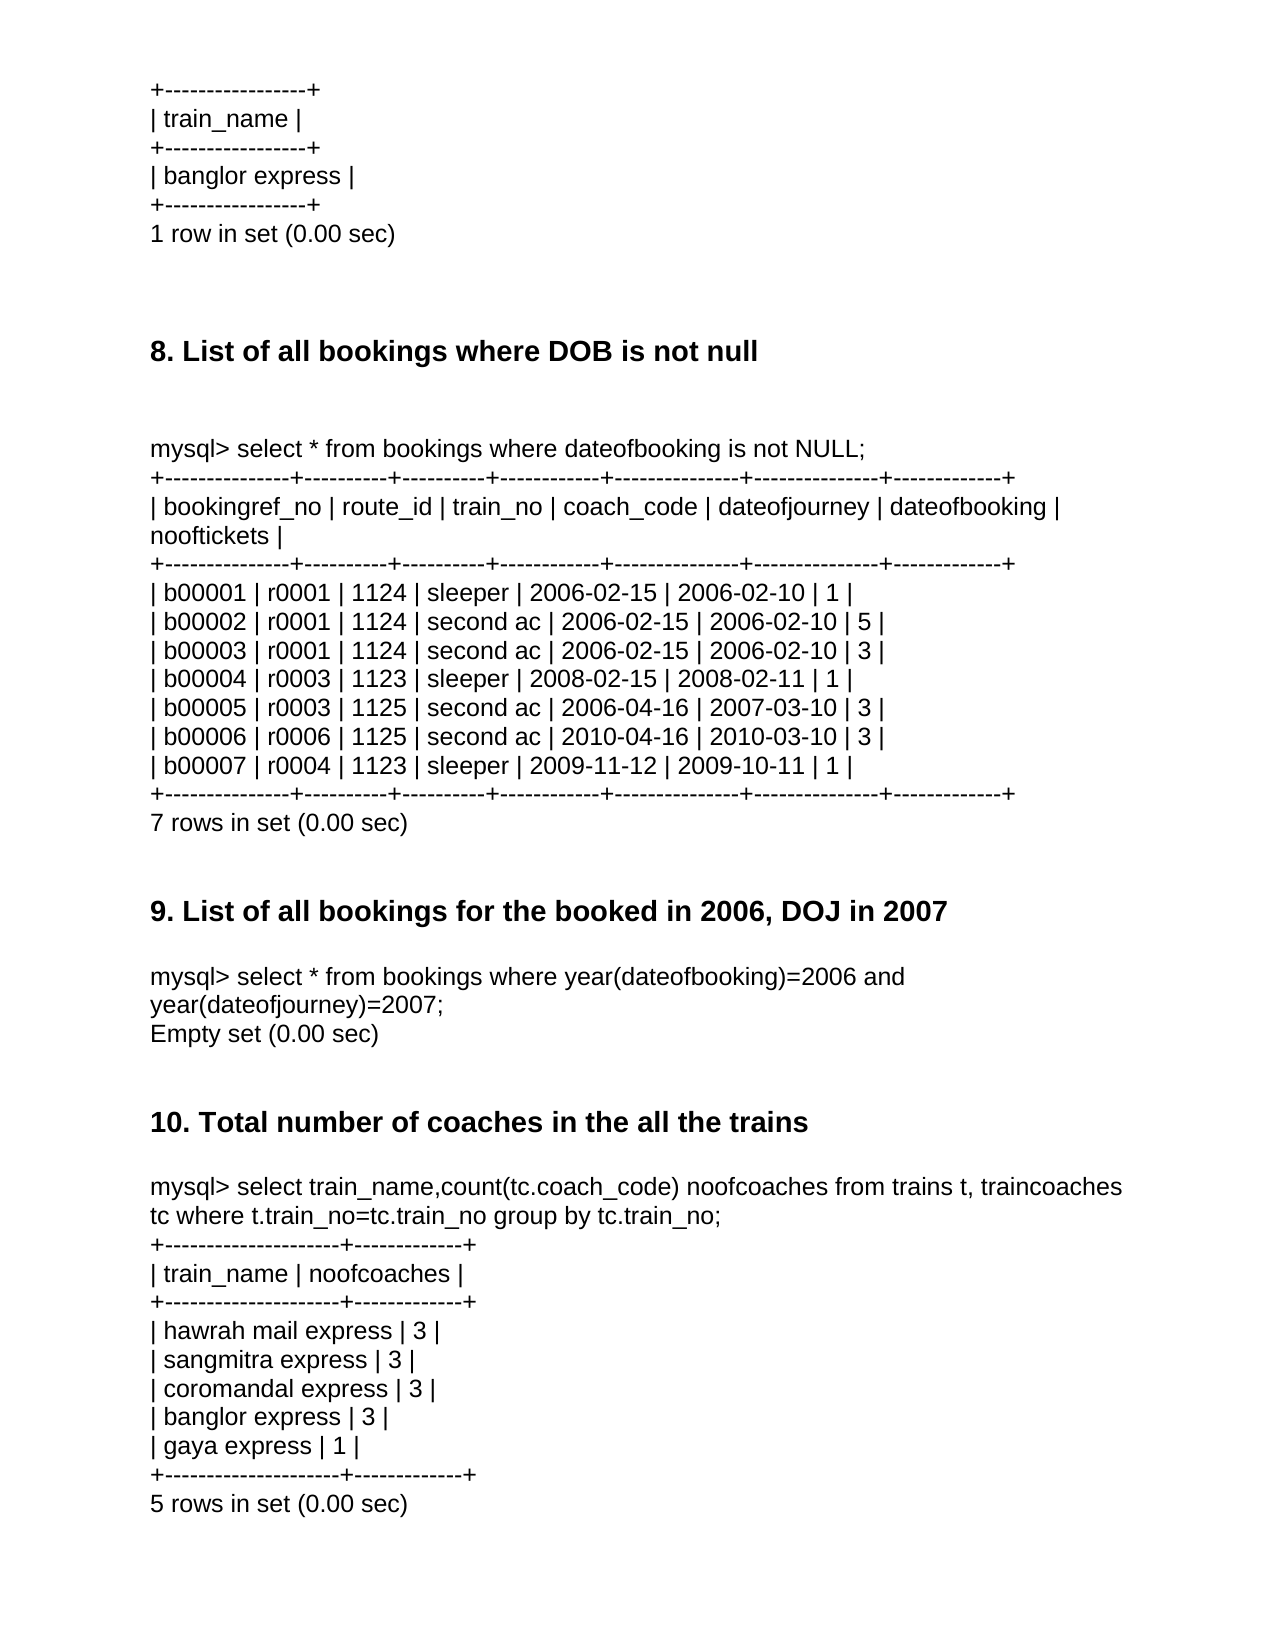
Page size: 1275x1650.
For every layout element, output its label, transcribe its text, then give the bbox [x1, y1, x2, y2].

text +-----------------+ [150, 132, 1125, 161]
text Empty set (0.00 sec) [150, 1019, 1125, 1048]
text 10. Total number of coaches in the all the trains [150, 1105, 1125, 1139]
text | b00004 | r0003 | 1123 | sleeper | 2008-02-15 | 2008-02-11 | 1 | [150, 664, 1125, 693]
text +-----------------+ [150, 190, 1125, 219]
text | b00002 | r0001 | 1124 | second ac | 2006-02-15 | 2006-02-10 | 5 | [150, 607, 1125, 636]
text +---------------------+-------------+ [150, 1460, 1125, 1488]
text | b00003 | r0001 | 1124 | second ac | 2006-02-15 | 2006-02-10 | 3 | [150, 636, 1125, 664]
text | b00006 | r0006 | 1125 | second ac | 2010-04-16 | 2010-03-10 | 3 | [150, 722, 1125, 751]
text | bookingref_no | route_id | train_no | coach_code | dateofjourney | dateofbooking | nooftickets | [150, 492, 1125, 549]
text +---------------+----------+----------+------------+---------------+---------------+-------------+ [150, 549, 1125, 578]
text 1 row in set (0.00 sec) [150, 219, 1125, 247]
text +---------------+----------+----------+------------+---------------+---------------+-------------+ [150, 779, 1125, 808]
text | b00001 | r0001 | 1124 | sleeper | 2006-02-15 | 2006-02-10 | 1 | [150, 578, 1125, 607]
text | banglor express | [150, 161, 1125, 190]
text 7 rows in set (0.00 sec) [150, 808, 1125, 837]
text 8. List of all bookings where DOB is not null [150, 334, 1125, 367]
text +-----------------+ [150, 75, 1125, 104]
text | coromandal express | 3 | [150, 1373, 1125, 1402]
text +---------------+----------+----------+------------+---------------+---------------+-------------+ [150, 463, 1125, 492]
text mysql> select train_name,count(tc.coach_code) noofcoaches from trains t, traincoaches tc where t.train_no=tc.train_no group by tc.train_no; [150, 1172, 1125, 1230]
text | hawrah mail express | 3 | [150, 1316, 1125, 1345]
text 9. List of all bookings for the booked in 2006, DOJ in 2007 [150, 894, 1125, 928]
text | b00007 | r0004 | 1123 | sleeper | 2009-11-12 | 2009-10-11 | 1 | [150, 751, 1125, 779]
text | sangmitra express | 3 | [150, 1345, 1125, 1373]
text +---------------------+-------------+ [150, 1230, 1125, 1258]
text | banglor express | 3 | [150, 1402, 1125, 1431]
text mysql> select * from bookings where year(dateofbooking)=2006 and year(dateofjourney)=2007; [150, 961, 1125, 1019]
text | train_name | [150, 104, 1125, 132]
text | train_name | noofcoaches | [150, 1258, 1125, 1287]
text | b00005 | r0003 | 1125 | second ac | 2006-04-16 | 2007-03-10 | 3 | [150, 693, 1125, 722]
text 5 rows in set (0.00 sec) [150, 1488, 1125, 1517]
text +---------------------+-------------+ [150, 1287, 1125, 1316]
text mysql> select * from bookings where dateofbooking is not NULL; [150, 434, 1125, 463]
text | gaya express | 1 | [150, 1431, 1125, 1460]
